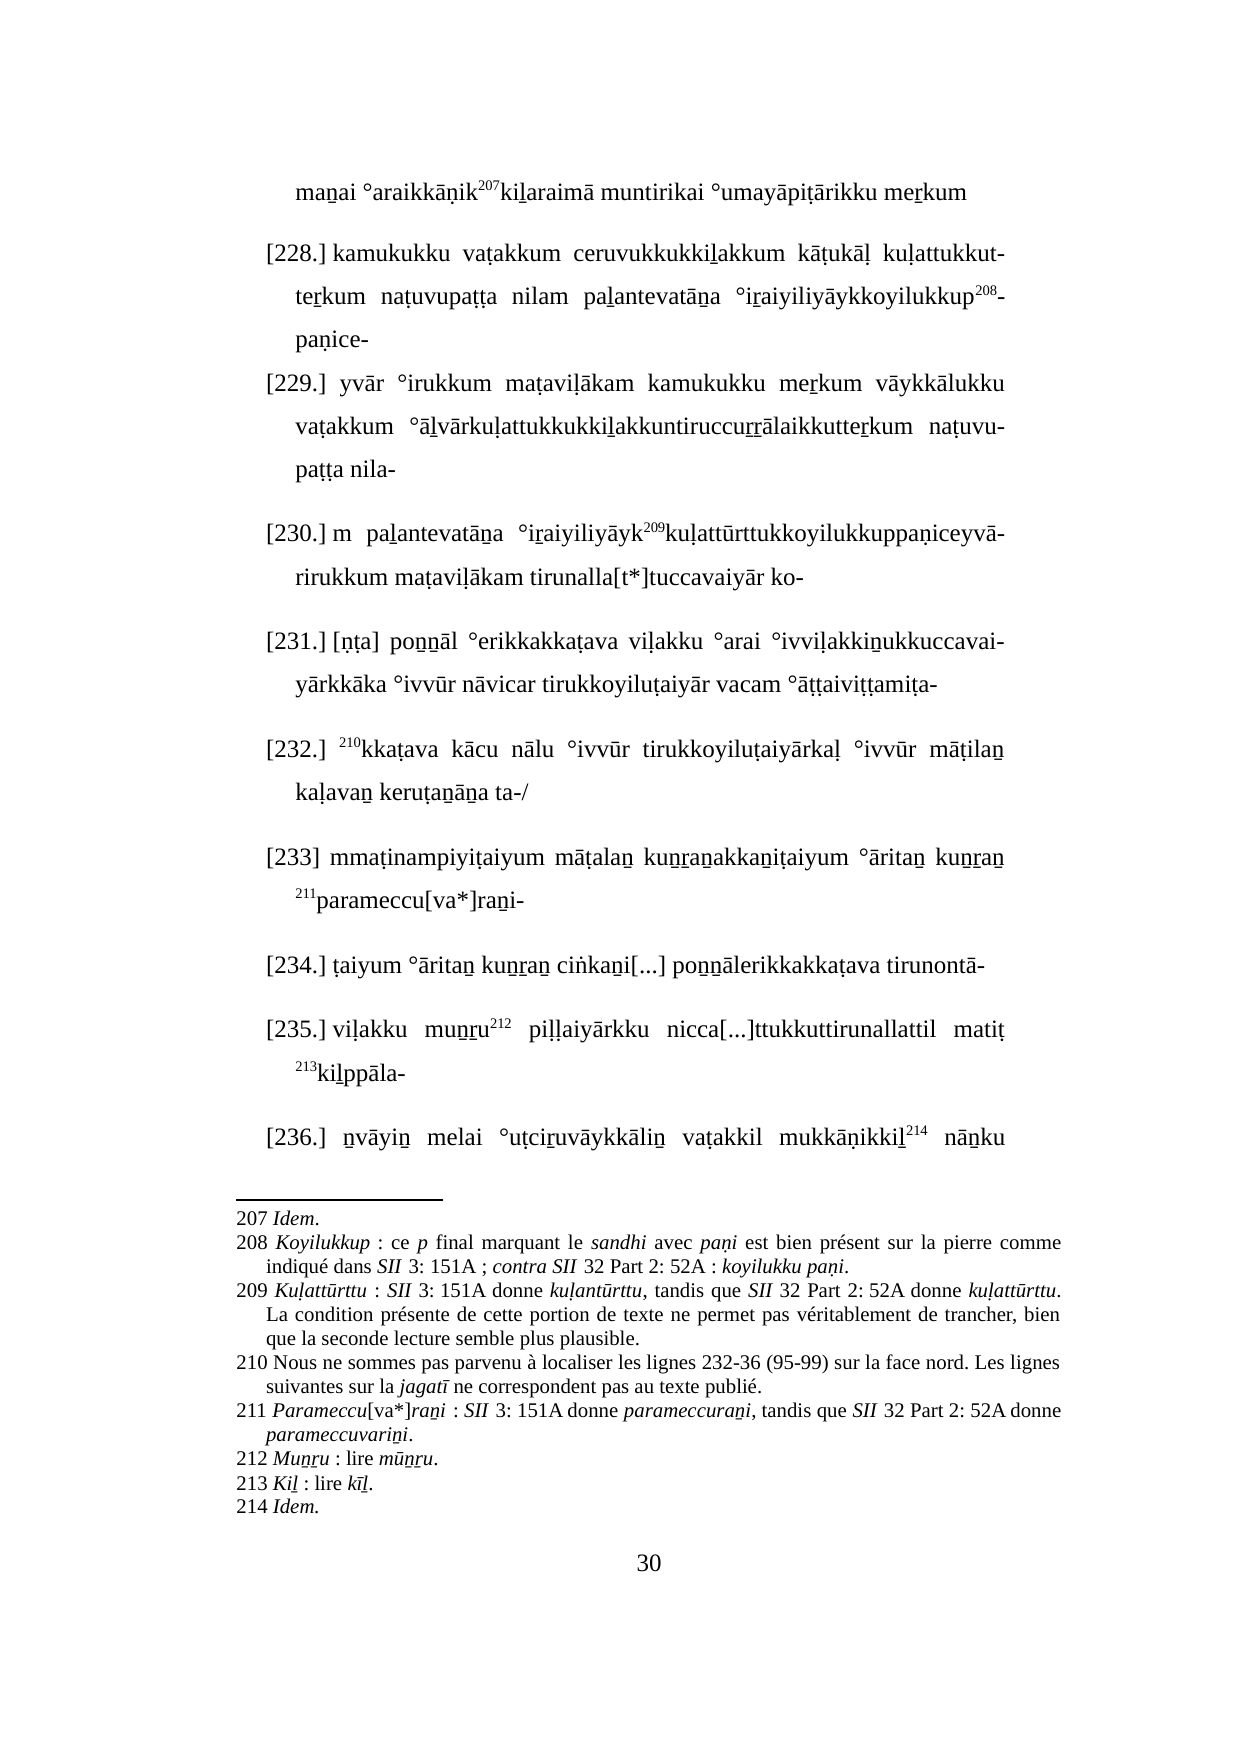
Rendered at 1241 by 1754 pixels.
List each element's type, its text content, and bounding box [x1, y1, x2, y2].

text [235.] viḷakku muṉṟu piḷḷaiyārkku nicca[...]ttukkuttirunallattil matiṭ kiḻppāla- [266, 1014, 1005, 1086]
text [228.] kamukukku vaṭakkum ceruvukkukkiḻakkum kāṭukāḷ kuḷattukkut-teṟkum naṭuvupaṭṭa nilam paḻantevatāṉa °iṟaiyiliyāykkoyilukkup- paṇice- [266, 238, 1005, 353]
text [234.] ṭaiyum °āritaṉ kuṉṟaṉ ciṅkaṉi[...] poṉṉālerikkakkaṭava tirunontā- [266, 950, 1005, 978]
text Koyilukkup : ce p final marquant le sandhi avec paṇi est bien présent sur la pierre comme indiqué dans SII 3: 151A ; contra SII 32 Part 2: 52A : koyilukku paṇi. [236, 1230, 1061, 1278]
text [236.] ṉvāyiṉ melai °uṭciṟuvāykkāliṉ vaṭakkil mukkāṇikkiḻ nāṉku […] [266, 1122, 1005, 1151]
text [232.] kkaṭava kācu nālu °ivvūr tirukkoyiluṭaiyārkaḷ °ivvūr māṭilaṉ kaḷavaṉ keruṭaṉāṉa ta-/ [266, 734, 1005, 806]
text Idem. [236, 1206, 1061, 1230]
text [230.] m paḻantevatāṉa °iṟaiyiliyāykkuḷattūrttukkoyilukkuppaṇiceyvā-rirukkum maṭaviḷākam tirunalla[t*]tuccavaiyār ko- [266, 518, 1005, 590]
text [233] mmaṭinampiyiṭaiyum māṭalaṉ kuṉṟaṉakkaṉiṭaiyum °āritaṉ kuṉṟaṉ parameccu[va*]raṉi- [266, 842, 1005, 914]
text Idem. [236, 1494, 1061, 1518]
text [231.] [ṇṭa] poṉṉāl °erikkakkaṭava viḷakku °arai °ivviḷakkiṉukkuccavai-yārkkāka °ivvūr nāvicar tirukkoyiluṭaiyār vacam °āṭṭaiviṭṭamiṭa- [266, 626, 1005, 698]
text Muṉṟu : lire mūṉṟu. [236, 1446, 1061, 1470]
text Nous ne sommes pas parvenu à localiser les lignes 232-36 (95-99) sur la face nord. Les lignes suivantes sur la jagatī ne correspondent pas au texte publié. [236, 1350, 1061, 1398]
text Parameccu[va*]raṉi : SII 3: 151A donne parameccuraṉi, tandis que SII 32 Part 2: 52A donne parameccuvariṉi. [236, 1398, 1061, 1446]
text [229.] yvār °irukkum maṭaviḷākam kamukukku meṟkum vāykkālukku vaṭakkum °āḻvārkuḷattukkukkiḻakkuntiruccuṟṟālaikkutteṟkum naṭuvu-paṭṭa nila- [266, 368, 1005, 483]
text maṉai °araikkāṇikkiḻaraimā muntirikai °umayāpiṭārikku meṟkum [266, 177, 1005, 206]
text Kuḷattūrttu : SII 3: 151A donne kuḷantūrttu, tandis que SII 32 Part 2: 52A donne kuḷattūrttu. La condition présente de cette portion de texte ne permet pas véritablement de trancher, bien que la seconde lecture semble plus plausible. [236, 1278, 1061, 1350]
text Kiḻ : lire kīḻ. [236, 1470, 1061, 1494]
